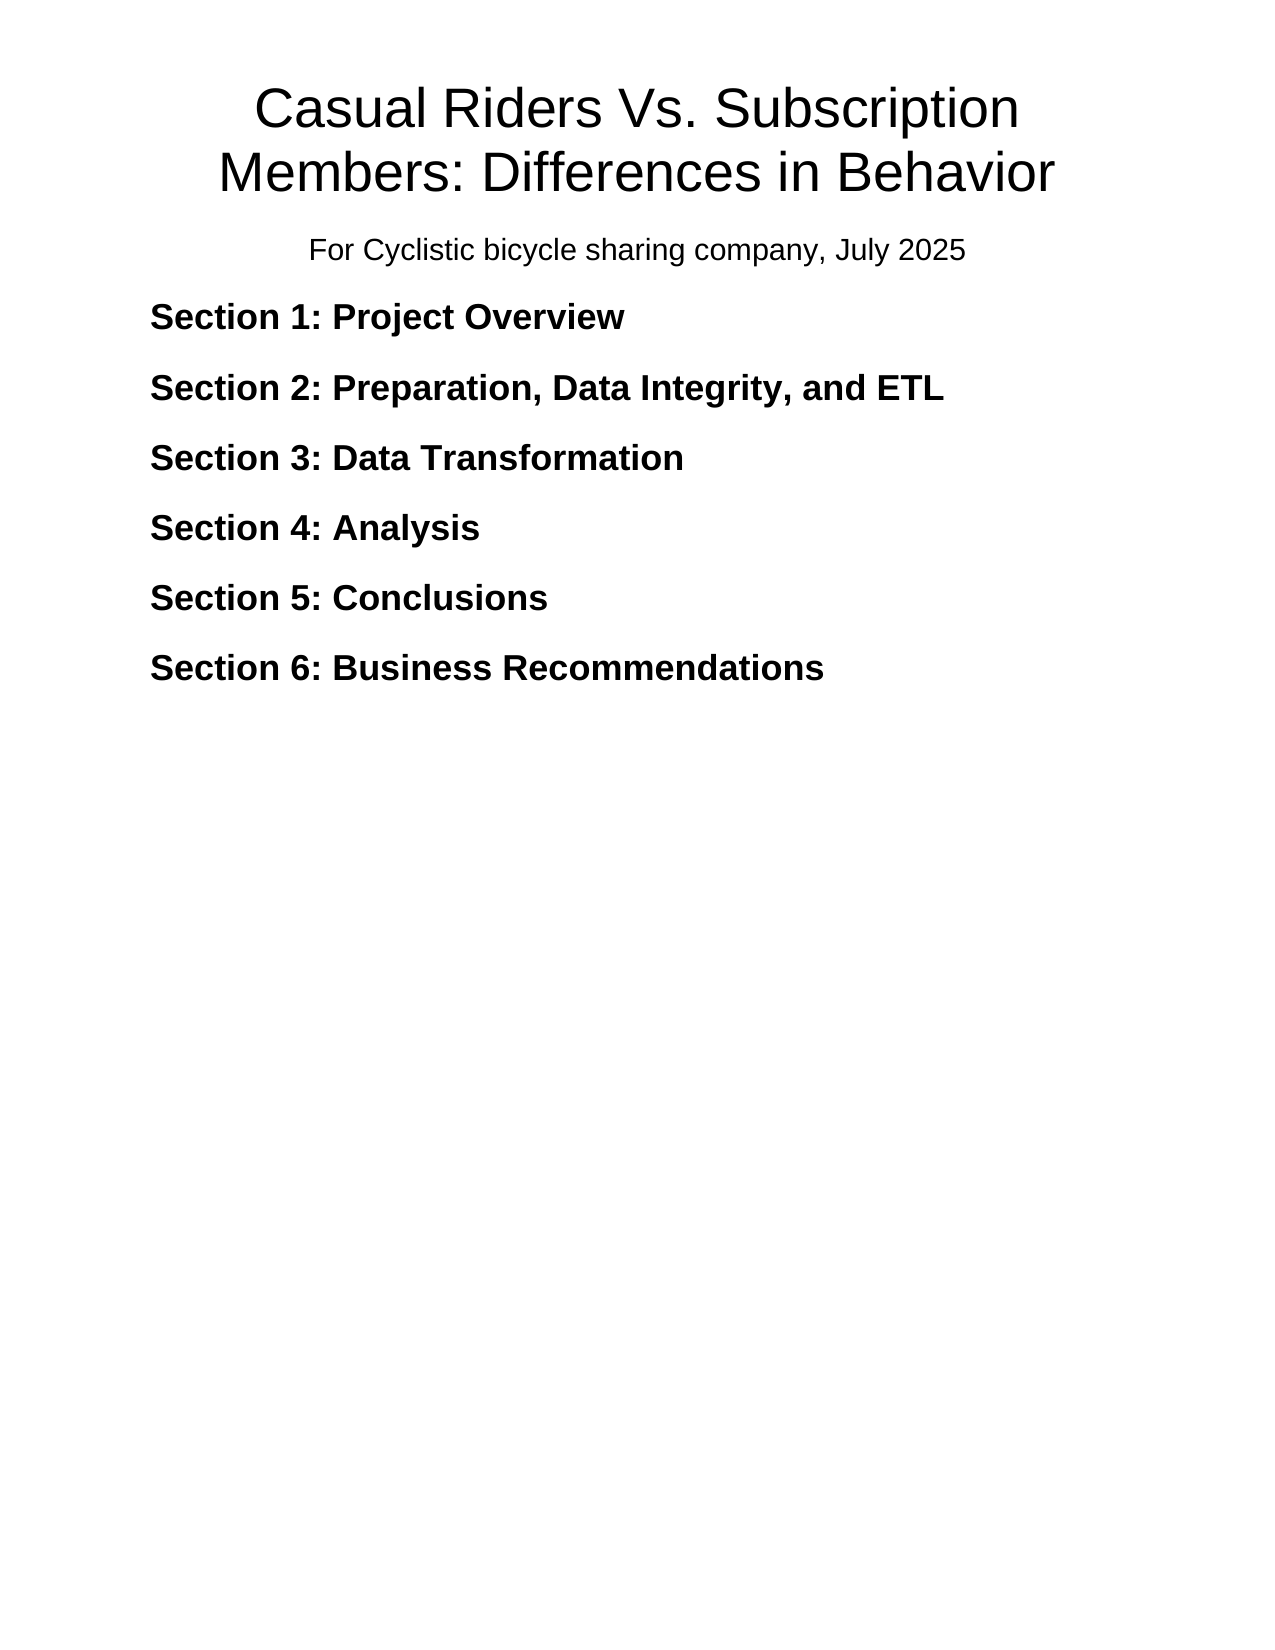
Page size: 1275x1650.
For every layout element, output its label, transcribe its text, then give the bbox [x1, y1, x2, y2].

text Section 5: Conclusions [150, 577, 1125, 618]
text Section 3: Data Transformation [150, 436, 1125, 478]
text Section 6: Business Recommendations [150, 647, 1125, 688]
text Section 4: Analysis [150, 507, 1125, 548]
text Section 1: Project Overview [150, 296, 1125, 337]
text For Cyclistic bicycle sharing company, July 2025 [150, 232, 1125, 267]
text Casual Riders Vs. Subscription Members: Differences in Behavior [150, 75, 1125, 203]
text Section 2: Preparation, Data Integrity, and ETL [150, 366, 1125, 408]
